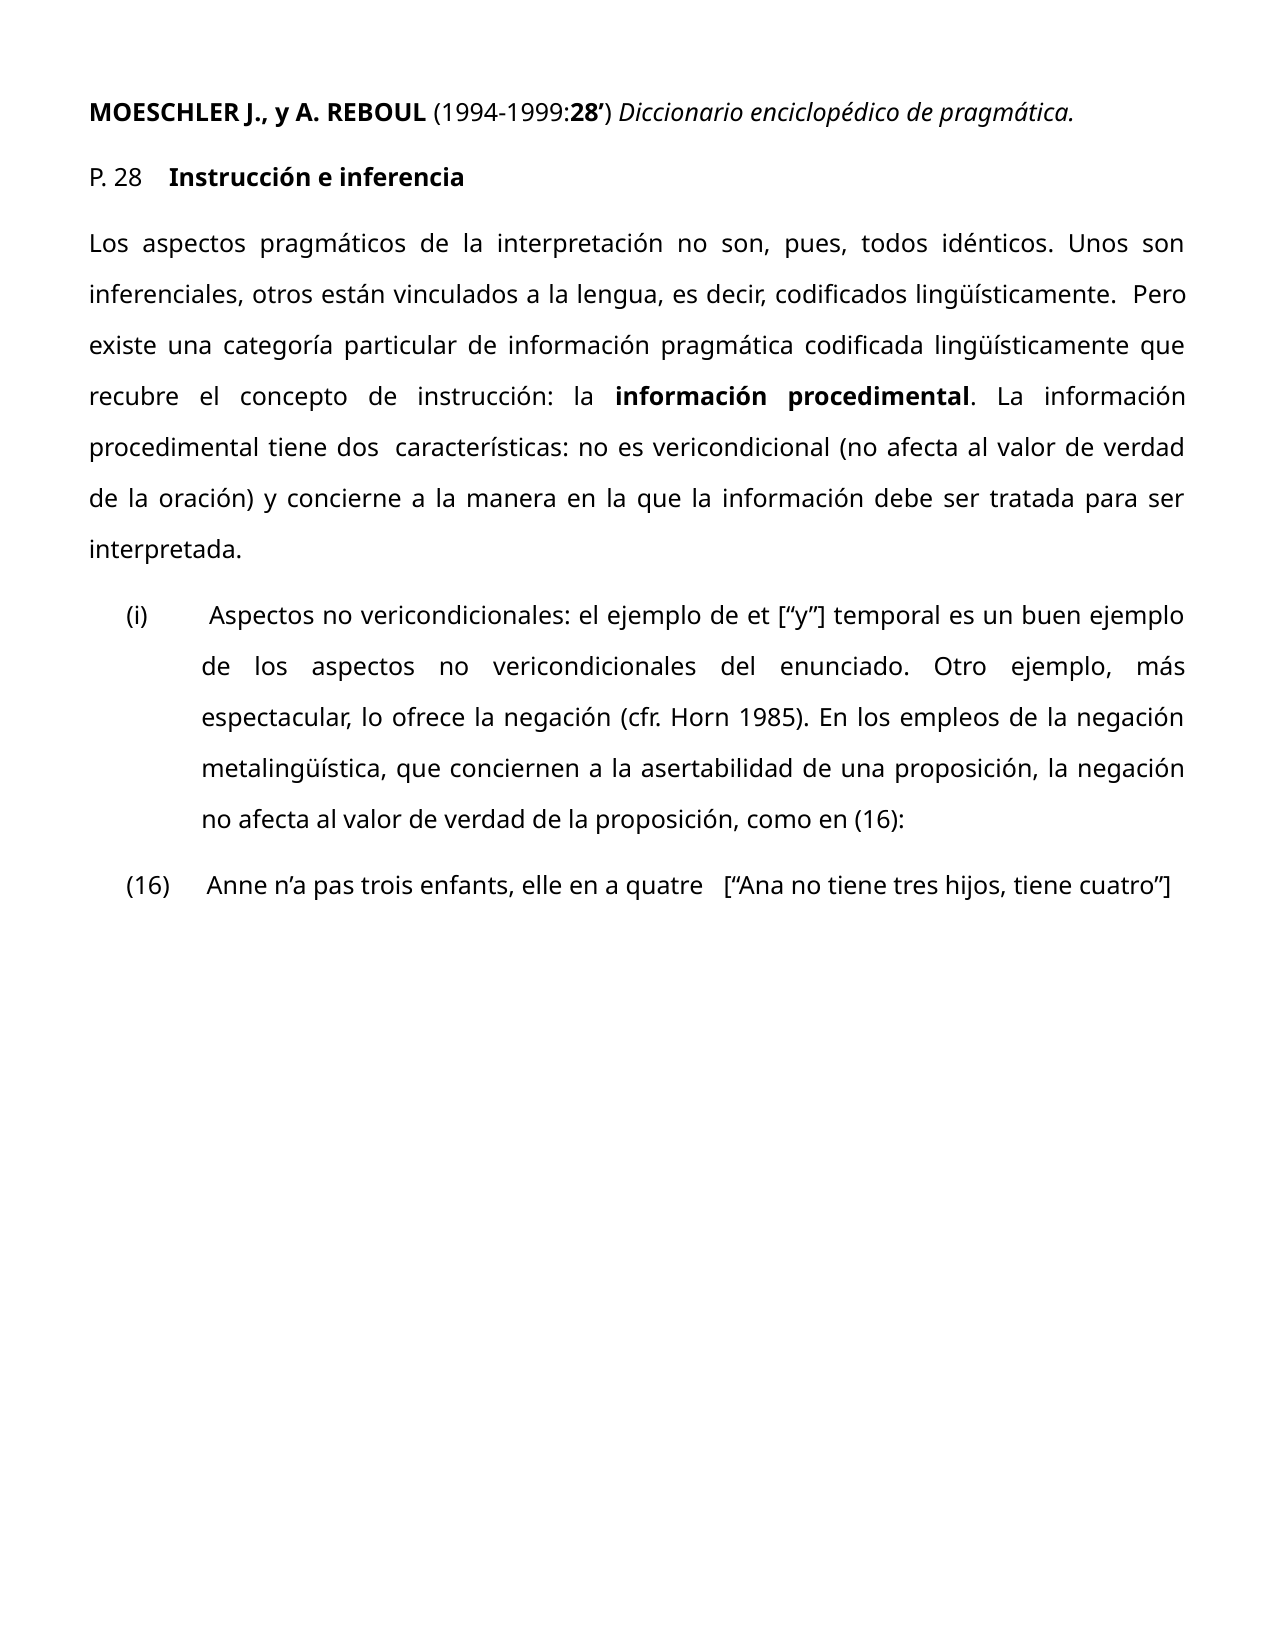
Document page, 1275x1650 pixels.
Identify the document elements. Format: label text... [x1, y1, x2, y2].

text (i) Aspectos no vericondicionales: el ejemplo de et [“y”] temporal es un buen ejemplo de los aspectos no vericondicionales del enunciado. Otro ejemplo, más espectacular, lo ofrece la negación (cfr. Horn 1985). En los empleos de la negación metalingüística, que conciernen a la asertabilidad de una proposición, la negación no afecta al valor de verdad de la proposición, como en (16): [126, 598, 1186, 836]
text Los aspectos pragmáticos de la interpretación no son, pues, todos idénticos. Unos son inferenciales, otros están vinculados a la lengua, es decir, codificados lingüísticamente. Pero existe una categoría particular de información pragmática codificada lingüísticamente que recubre el concepto de instrucción: la información procedimental. La información procedimental tiene dos características: no es vericondicional (no afecta al valor de verdad de la oración) y concierne a la manera en la que la información debe ser tratada para ser interpretada. [88, 226, 1186, 566]
text (16) Anne n’a pas trois enfants, elle en a quatre [“Ana no tiene tres hijos, tiene cuatro”] [126, 867, 1186, 901]
text MOESCHLER J., y A. REBOUL (1994-1999:28’) Diccionario enciclopédico de pragmática. [88, 94, 1186, 128]
text P. 28 Instrucción e inferencia [88, 160, 1186, 194]
